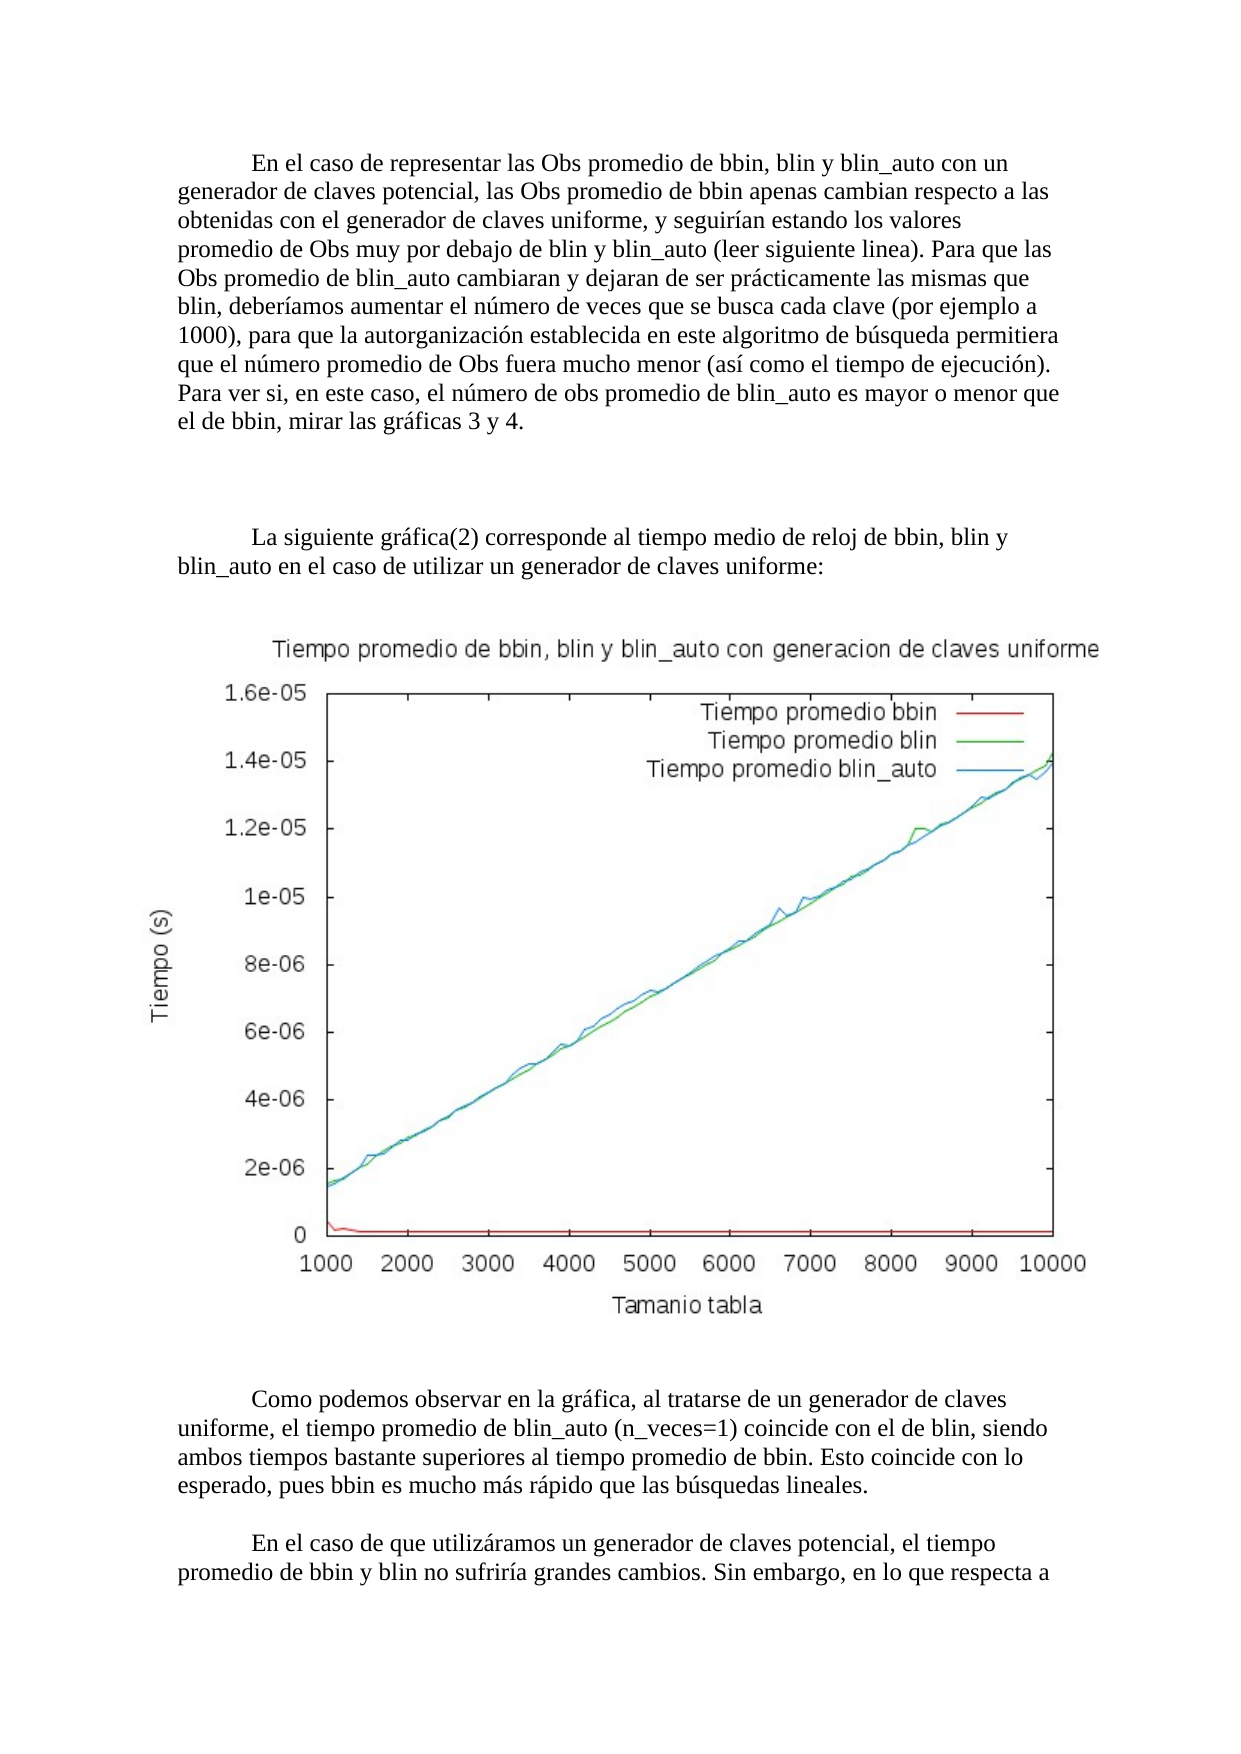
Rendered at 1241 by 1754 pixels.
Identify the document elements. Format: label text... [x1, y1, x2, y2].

text En el caso de representar las Obs promedio de bbin, blin y blin_auto con un generador de claves potencial, las Obs promedio de bbin apenas cambian respecto a las obtenidas con el generador de claves uniforme, y seguirían estando los valores promedio de Obs muy por debajo de blin y blin_auto (leer siguiente linea). Para que las Obs promedio de blin_auto cambiaran y dejaran de ser prácticamente las mismas que blin, deberíamos aumentar el número de veces que se busca cada clave (por ejemplo a 1000), para que la autorganización establecida en este algoritmo de búsqueda permitiera que el número promedio de Obs fuera mucho menor (así como el tiempo de ejecución). Para ver si, en este caso, el número de obs promedio de blin_auto es mayor o menor que el de bbin, mirar las gráficas 3 y 4. [177, 148, 1063, 435]
text La siguiente gráfica(2) corresponde al tiempo medio de reloj de bbin, blin y blin_auto en el caso de utilizar un generador de claves uniforme: [177, 522, 1063, 580]
picture [141, 608, 1099, 1327]
text Como podemos observar en la gráfica, al tratarse de un generador de claves uniforme, el tiempo promedio de blin_auto (n_veces=1) coincide con el de blin, siendo ambos tiempos bastante superiores al tiempo promedio de bbin. Esto coincide con lo esperado, pues bbin es mucho más rápido que las búsquedas lineales. [177, 1384, 1063, 1499]
text En el caso de que utilizáramos un generador de claves potencial, el tiempo promedio de bbin y blin no sufriría grandes cambios. Sin embargo, en lo que respecta a [177, 1528, 1063, 1586]
